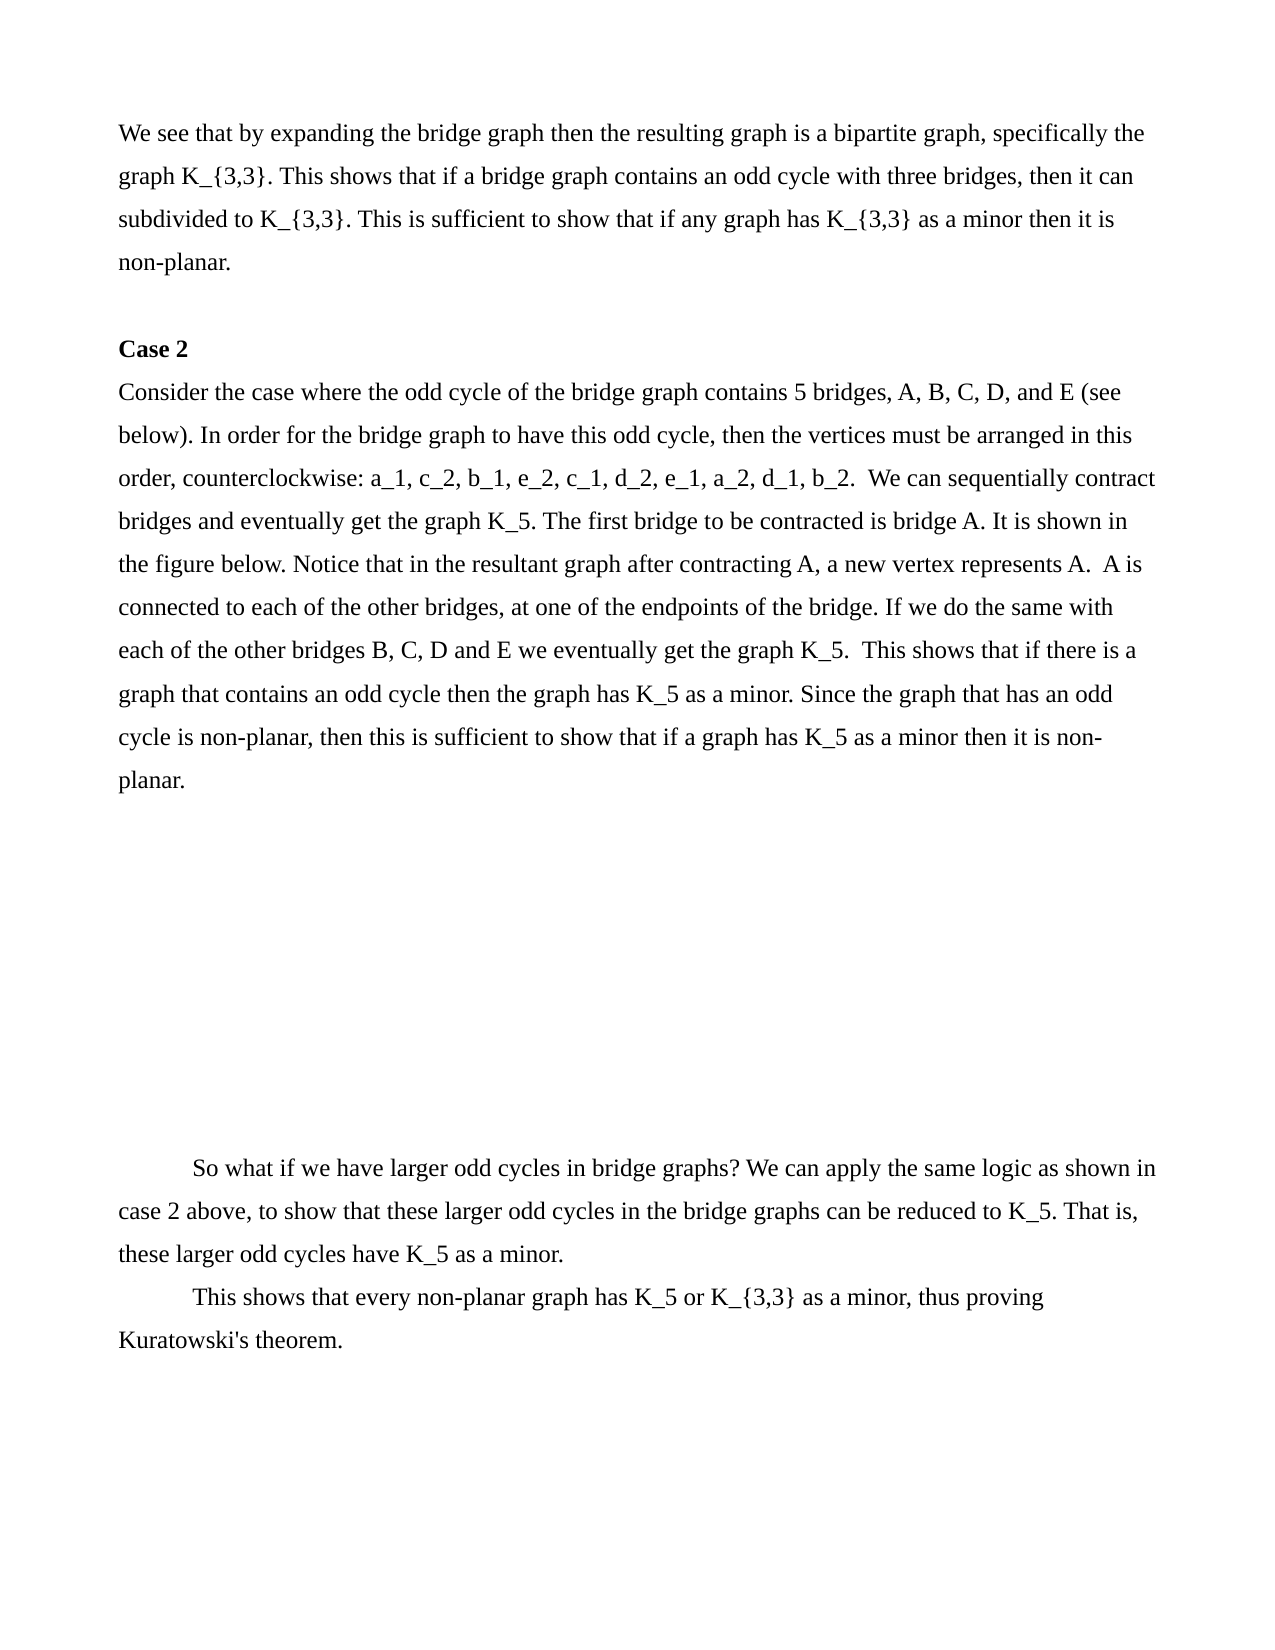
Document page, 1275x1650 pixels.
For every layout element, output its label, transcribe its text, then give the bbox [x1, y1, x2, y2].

text We see that by expanding the bridge graph then the resulting graph is a bipartite graph, specifically the graph K_{3,3}. This shows that if a bridge graph contains an odd cycle with three bridges, then it can subdivided to K_{3,3}. This is sufficient to show that if any graph has K_{3,3} as a minor then it is non-planar. [118, 118, 1157, 276]
text Consider the case where the odd cycle of the bridge graph contains 5 bridges, A, B, C, D, and E (see below). In order for the bridge graph to have this odd cycle, then the vertices must be arranged in this order, counterclockwise: a_1, c_2, b_1, e_2, c_1, d_2, e_1, a_2, d_1, b_2. We can sequentially contract bridges and eventually get the graph K_5. The first bridge to be contracted is bridge A. It is shown in the figure below. Notice that in the resultant graph after contracting A, a new vertex represents A. A is connected to each of the other bridges, at one of the endpoints of the bridge. If we do the same with each of the other bridges B, C, D and E we eventually get the graph K_5. This shows that if there is a graph that contains an odd cycle then the graph has K_5 as a minor. Since the graph that has an odd cycle is non-planar, then this is sufficient to show that if a graph has K_5 as a minor then it is non-planar. [118, 377, 1157, 794]
text So what if we have larger odd cycles in bridge graphs? We can apply the same logic as shown in case 2 above, to show that these larger odd cycles in the bridge graphs can be reduced to K_5. That is, these larger odd cycles have K_5 as a minor. [118, 1153, 1157, 1268]
text This shows that every non-planar graph has K_5 or K_{3,3} as a minor, thus proving Kuratowski's theorem. [118, 1282, 1157, 1354]
text Case 2 [118, 334, 1157, 362]
